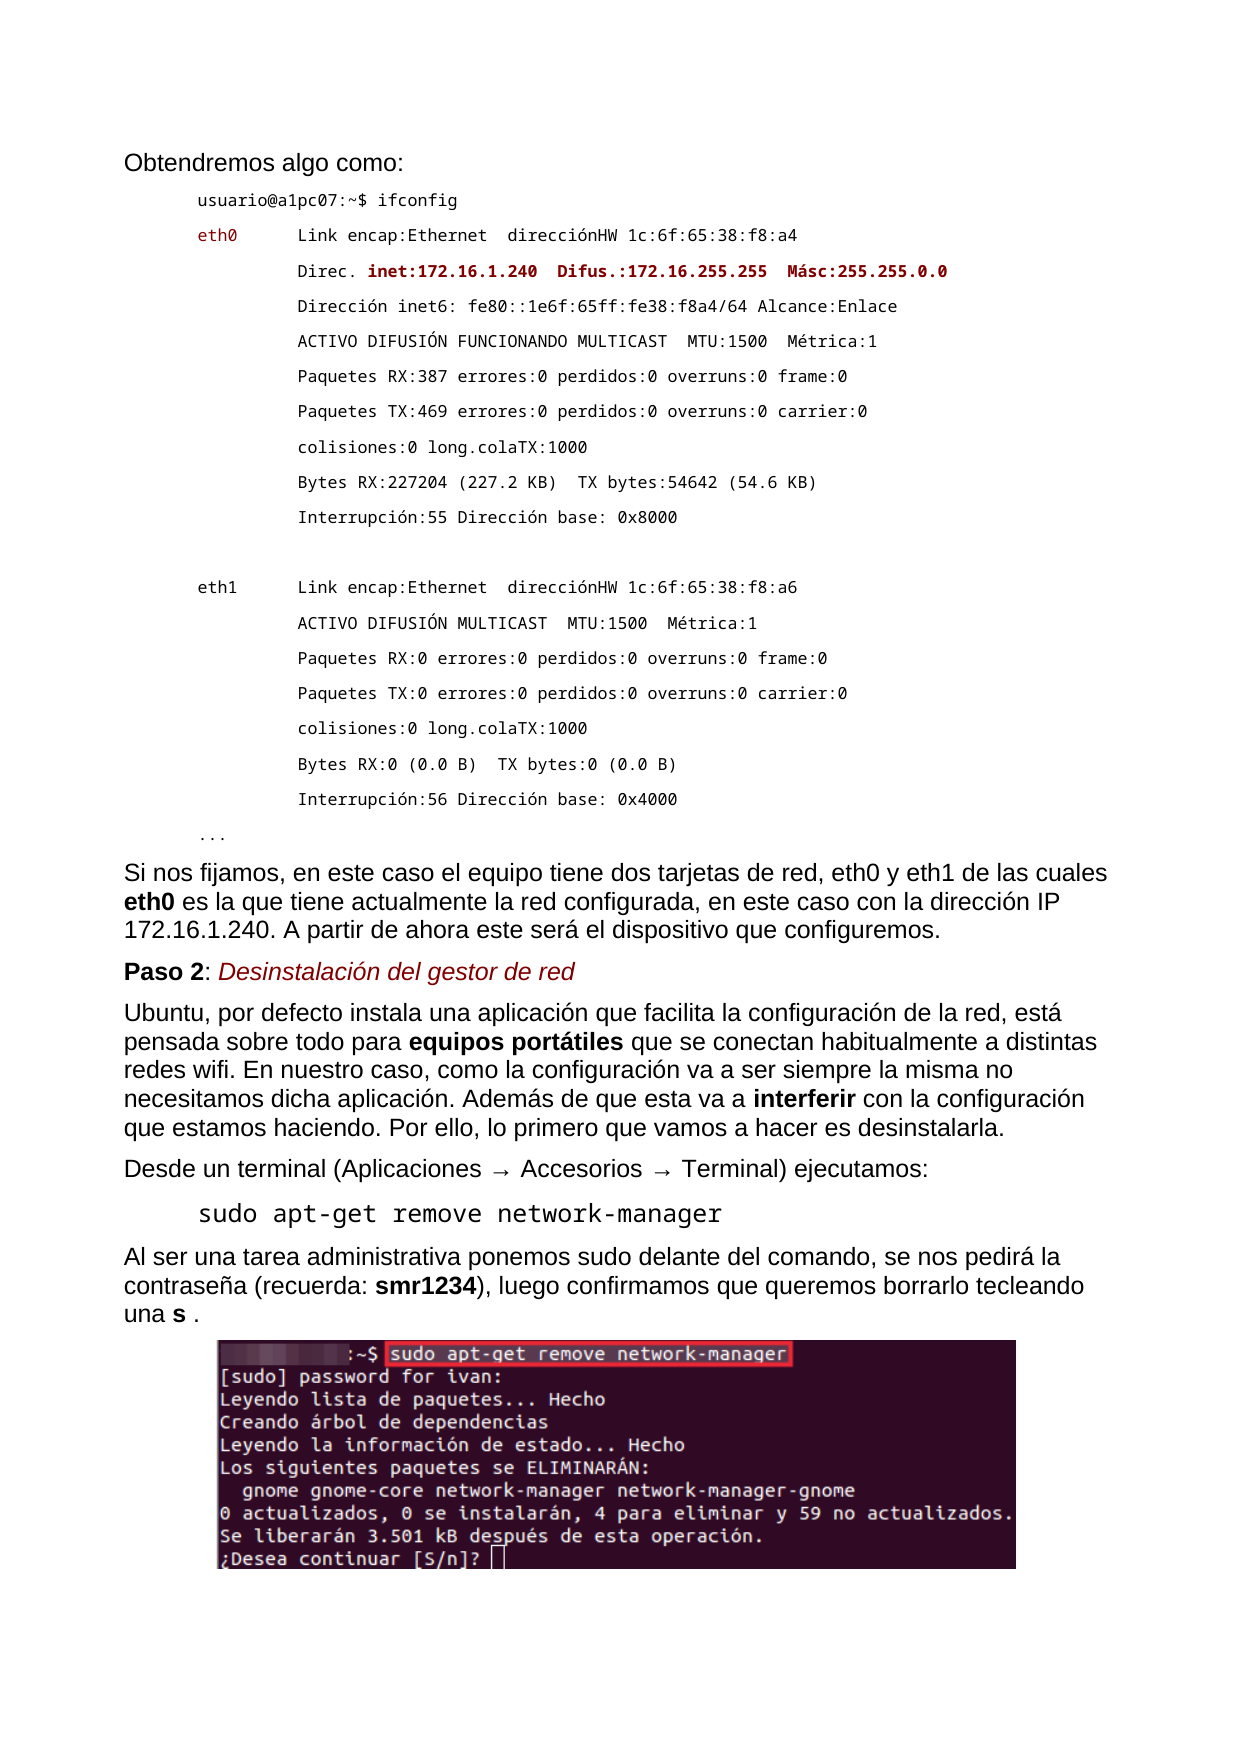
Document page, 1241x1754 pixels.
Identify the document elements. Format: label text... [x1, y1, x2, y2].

text Dirección inet6: fe80::1e6f:65ff:fe38:f8a4/64 Alcance:Enlace [197, 294, 1109, 317]
text eth0 Link encap:Ethernet direcciónHW 1c:6f:65:38:f8:a4 [197, 224, 1109, 247]
text Paquetes TX:0 errores:0 perdidos:0 overruns:0 carrier:0 [197, 682, 1109, 704]
text Interrupción:55 Dirección base: 0x8000 [197, 506, 1109, 528]
text sudo apt-get remove network-manager [197, 1195, 1109, 1229]
text Si nos fijamos, en este caso el equipo tiene dos tarjetas de red, eth0 y eth1 de las cuales eth0 es la que tiene actualmente la red configurada, en este caso con la dirección IP 172.16.1.240. A partir de ahora este será el dispositivo que configuremos. [123, 858, 1109, 944]
text Paquetes RX:387 errores:0 perdidos:0 overruns:0 frame:0 [197, 365, 1109, 388]
picture [216, 1340, 1016, 1569]
text ACTIVO DIFUSIÓN MULTICAST MTU:1500 Métrica:1 [197, 611, 1109, 634]
text ACTIVO DIFUSIÓN FUNCIONANDO MULTICAST MTU:1500 Métrica:1 [197, 330, 1109, 352]
text Direc. inet:172.16.1.240 Difus.:172.16.255.255 Másc:255.255.0.0 [197, 259, 1109, 282]
text Paquetes RX:0 errores:0 perdidos:0 overruns:0 frame:0 [197, 647, 1109, 669]
text Paso 2: Desinstalación del gestor de red [123, 957, 1109, 985]
text Bytes RX:0 (0.0 B) TX bytes:0 (0.0 B) [197, 752, 1109, 775]
text Bytes RX:227204 (227.2 KB) TX bytes:54642 (54.6 KB) [197, 471, 1109, 493]
text usuario@a1pc07:~$ ifconfig [197, 189, 1109, 212]
text eth1 Link encap:Ethernet direcciónHW 1c:6f:65:38:f8:a6 [197, 576, 1109, 599]
text Ubuntu, por defecto instala una aplicación que facilita la configuración de la red, está pensada sobre todo para equipos portátiles que se conectan habitualmente a distintas redes wifi. En nuestro caso, como la configuración va a ser siempre la misma no necesitamos dicha aplicación. Además de que esta va a interferir con la configuración que estamos haciendo. Por ello, lo primero que vamos a hacer es desinstalarla. [123, 998, 1109, 1142]
text Paquetes TX:469 errores:0 perdidos:0 overruns:0 carrier:0 [197, 400, 1109, 423]
text Interrupción:56 Dirección base: 0x4000 [197, 787, 1109, 810]
text colisiones:0 long.colaTX:1000 [197, 435, 1109, 458]
text ... [197, 823, 1109, 845]
text colisiones:0 long.colaTX:1000 [197, 717, 1109, 740]
text Al ser una tarea administrativa ponemos sudo delante del comando, se nos pedirá la contraseña (recuerda: smr1234), luego confirmamos que queremos borrarlo tecleando una s . [123, 1242, 1109, 1328]
text Obtendremos algo como: [123, 148, 1109, 176]
text Desde un terminal (Aplicaciones → Accesorios → Terminal) ejecutamos: [123, 1154, 1109, 1183]
